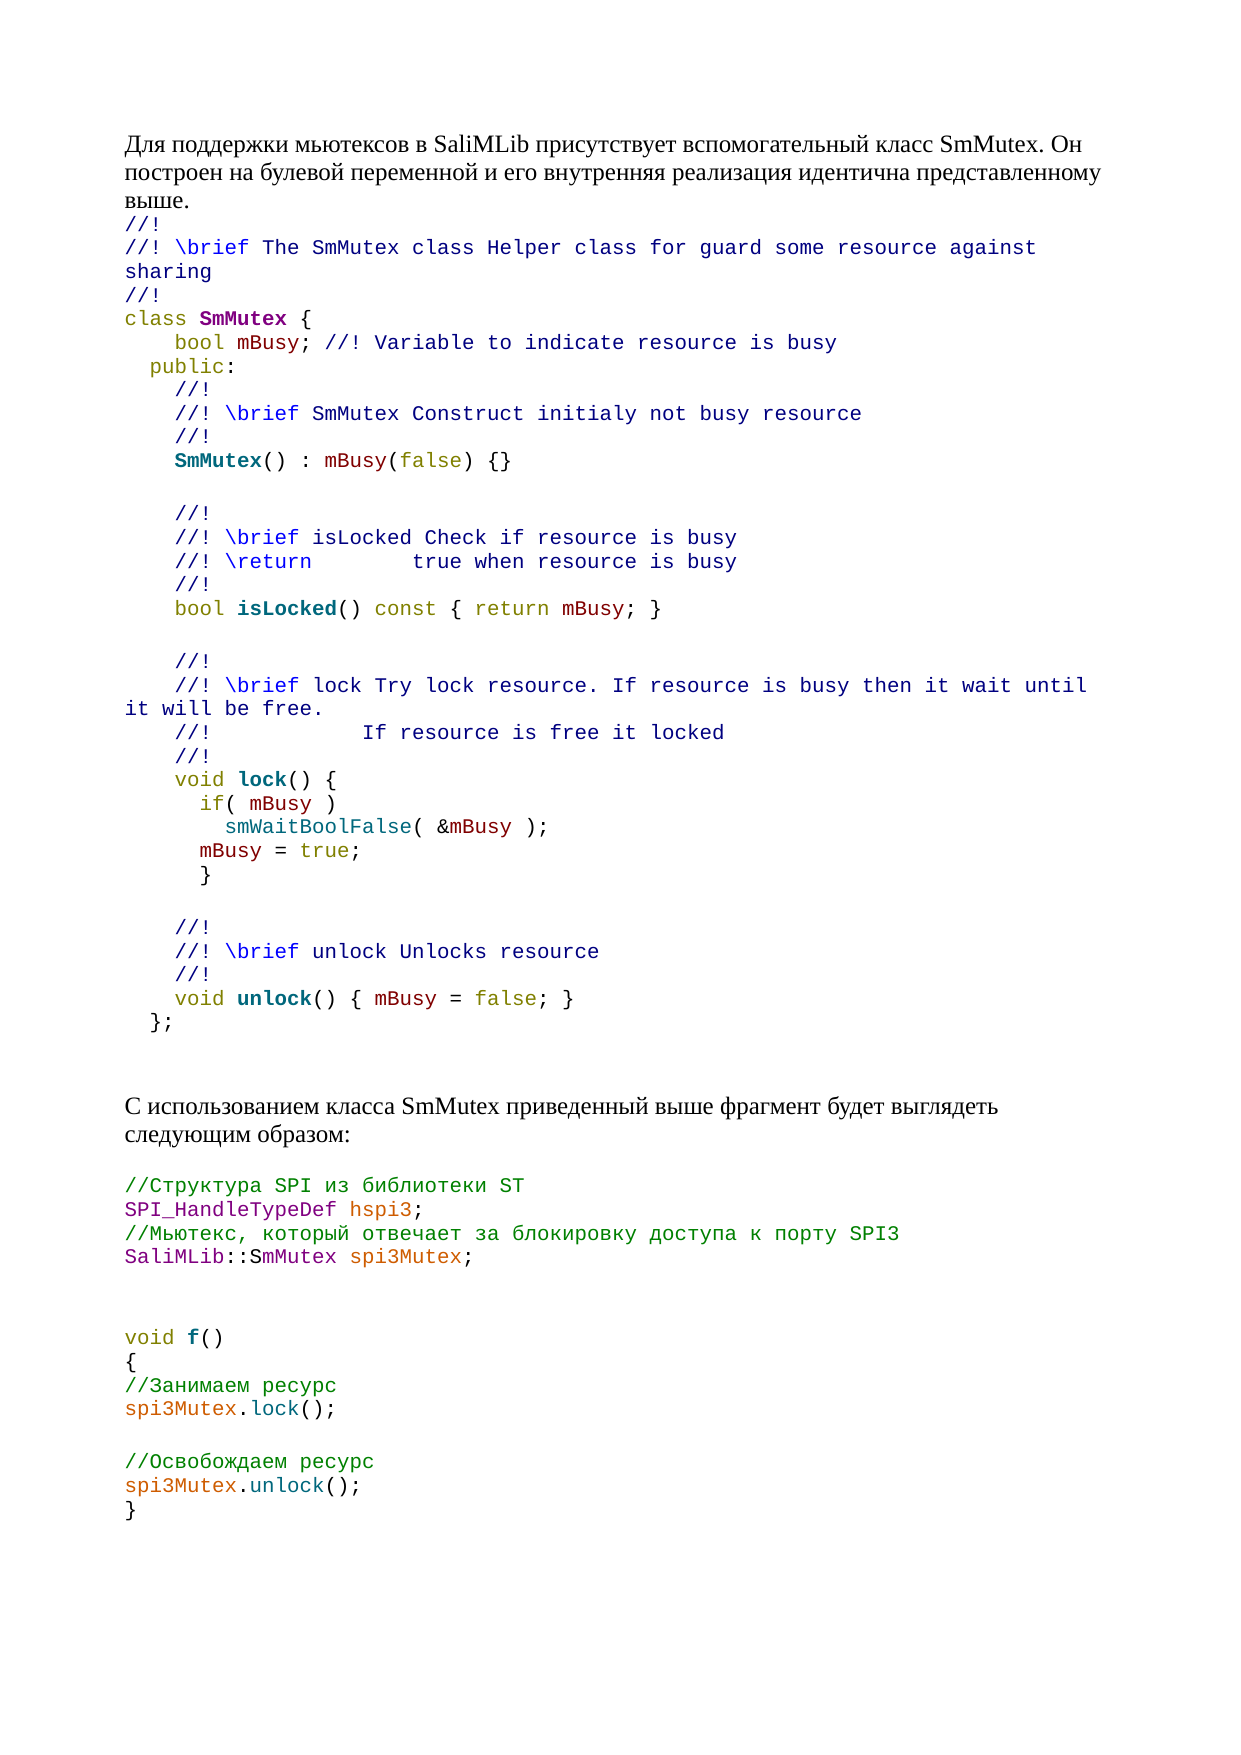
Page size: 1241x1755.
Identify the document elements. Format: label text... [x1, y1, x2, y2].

text //! [118, 427, 1122, 450]
text //! [118, 497, 1122, 527]
text //Занимаем ресурс [118, 1374, 1122, 1398]
text SmMutex() : mBusy(false) {} [118, 450, 1122, 474]
text spi3Mutex.unlock(); [118, 1475, 1122, 1499]
text if( mBusy ) [118, 793, 1122, 817]
text spi3Mutex.lock(); [118, 1398, 1122, 1422]
text SPI_HandleTypeDef hspi3; [118, 1199, 1122, 1223]
text //! [118, 574, 1122, 598]
text Для поддержки мьютексов в SaliMLib присутствует вспомогательный класс SmMutex. Он построен на булевой переменной и его внутренняя реализация идентична представленному выше. [118, 124, 1122, 214]
text SaliMLib::SmMutex spi3Mutex; [118, 1246, 1122, 1270]
text //! \brief The SmMutex class Helper class for guard some resource against sharing [118, 237, 1122, 285]
text //! \brief isLocked Check if resource is busy [118, 527, 1122, 551]
text }; [118, 1012, 1122, 1035]
text //! \brief unlock Unlocks resource [118, 941, 1122, 964]
text bool isLocked() const { return mBusy; } [118, 598, 1122, 622]
text smWaitBoolFalse( &mBusy ); [118, 817, 1122, 840]
text void unlock() { mBusy = false; } [118, 988, 1122, 1012]
text //! [118, 645, 1122, 675]
text //Освобождаем ресурс [118, 1445, 1122, 1475]
text //! [118, 285, 1122, 308]
text С использованием класса SmMutex приведенный выше фрагмент будет выглядеть следующим образом: [118, 1092, 1122, 1148]
text //! [118, 746, 1122, 769]
text //! [118, 214, 1122, 237]
text class SmMutex { [118, 308, 1122, 332]
text //! \return true when resource is busy [118, 551, 1122, 574]
text //! [118, 964, 1122, 988]
text //Мьютекс, который отвечает за блокировку доступа к порту SPI3 [118, 1223, 1122, 1246]
text } [118, 864, 1122, 887]
text //! \brief SmMutex Construct initialy not busy resource [118, 403, 1122, 427]
text { [118, 1351, 1122, 1374]
text public: [118, 356, 1122, 379]
text //! If resource is free it locked [118, 722, 1122, 746]
text void f() [118, 1327, 1122, 1351]
text bool mBusy; //! Variable to indicate resource is busy [118, 332, 1122, 356]
text void lock() { [118, 769, 1122, 793]
text //! [118, 911, 1122, 941]
text //! \brief lock Try lock resource. If resource is busy then it wait until it will be free. [118, 675, 1122, 722]
text } [118, 1499, 1122, 1522]
text //! [118, 379, 1122, 403]
text mBusy = true; [118, 840, 1122, 864]
text //Структура SPI из библиотеки ST [118, 1176, 1122, 1199]
